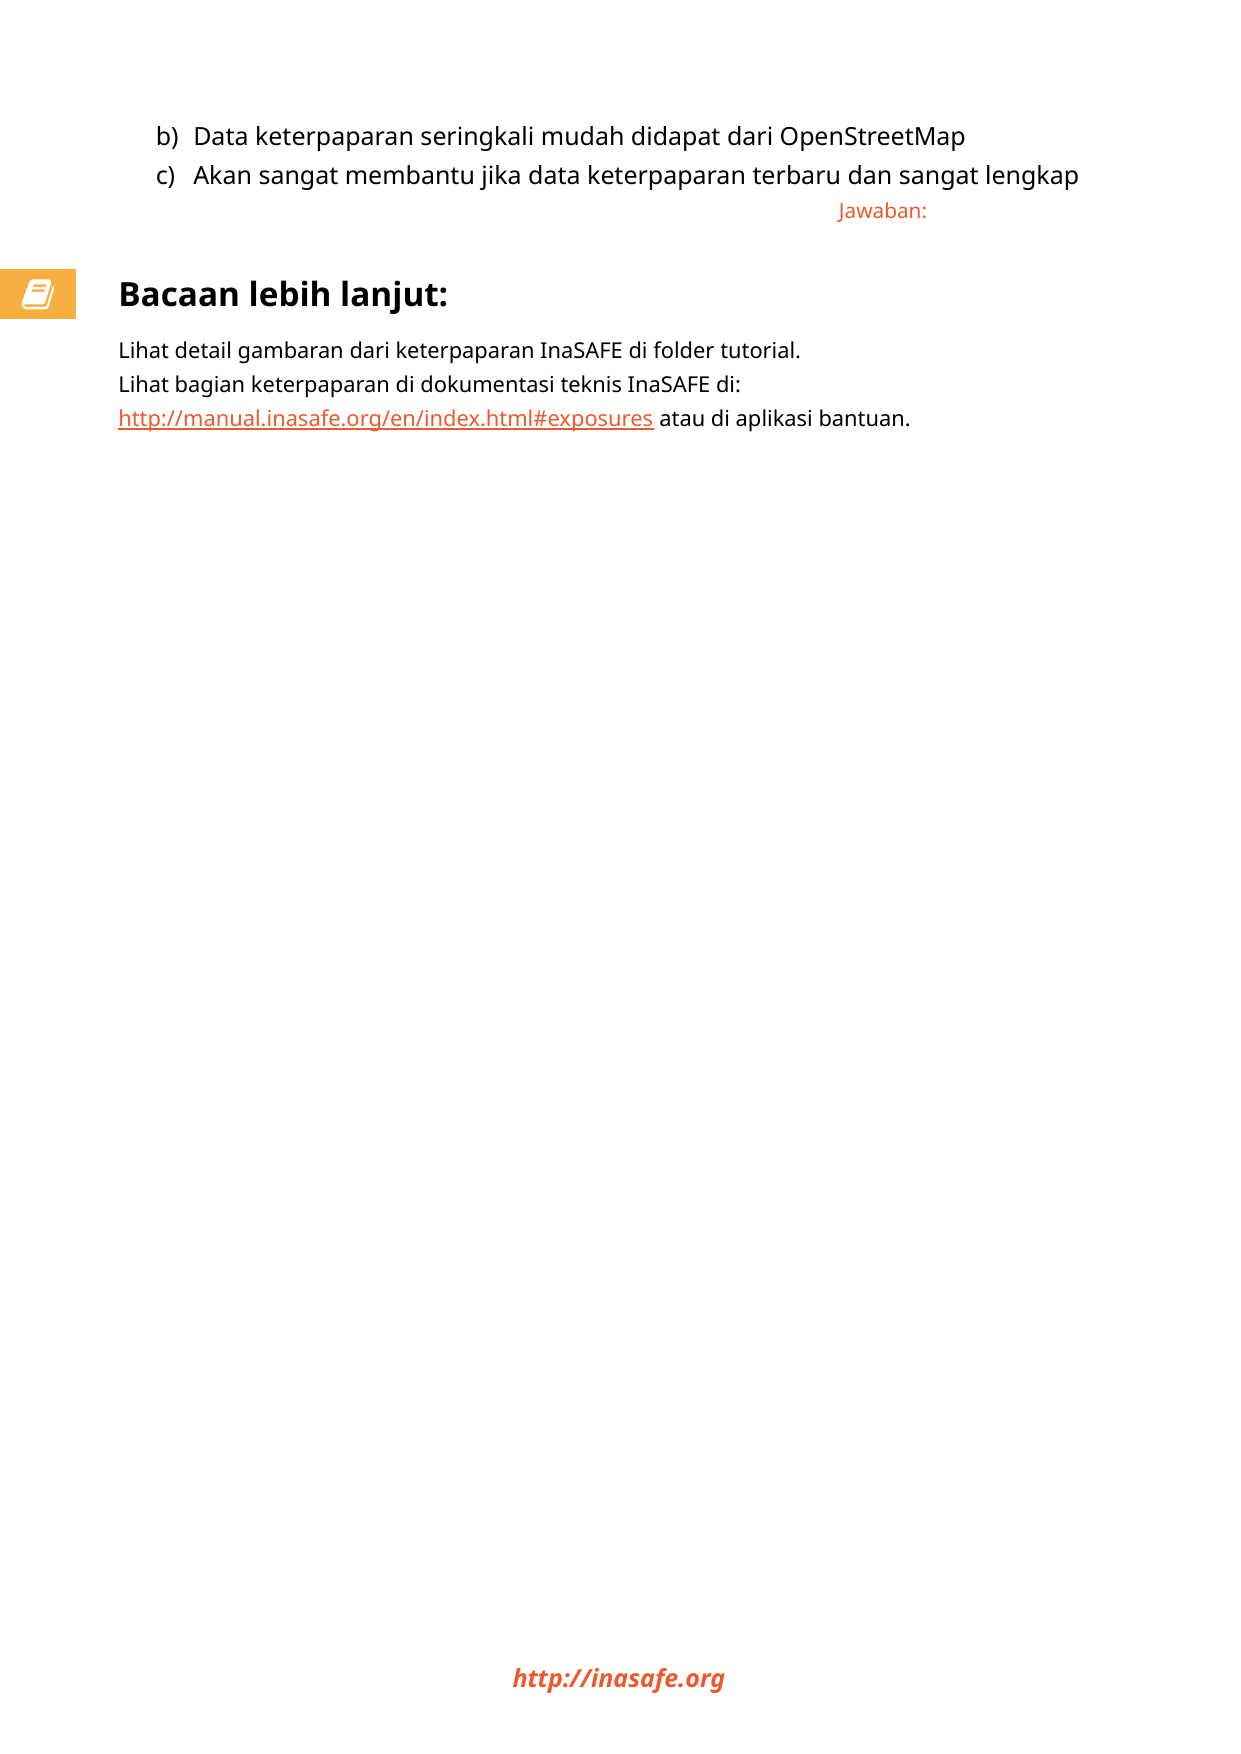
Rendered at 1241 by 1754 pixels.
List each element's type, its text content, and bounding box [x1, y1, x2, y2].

text Lihat detail gambaran dari keterpaparan InaSAFE di folder tutorial. [118, 335, 1122, 364]
text Jawaban: [118, 196, 1122, 225]
text Lihat bagian keterpaparan di dokumentasi teknis InaSAFE di: http://manual.inasafe.org/en/index.html#exposures atau di aplikasi bantuan. [118, 369, 1122, 433]
subtitle Bacaan lebih lanjut: [118, 271, 1122, 316]
list Akan sangat membantu jika data keterpaparan terbaru dan sangat lengkap [156, 157, 1122, 191]
list Data keterpaparan seringkali mudah didapat dari OpenStreetMap [156, 118, 1122, 152]
